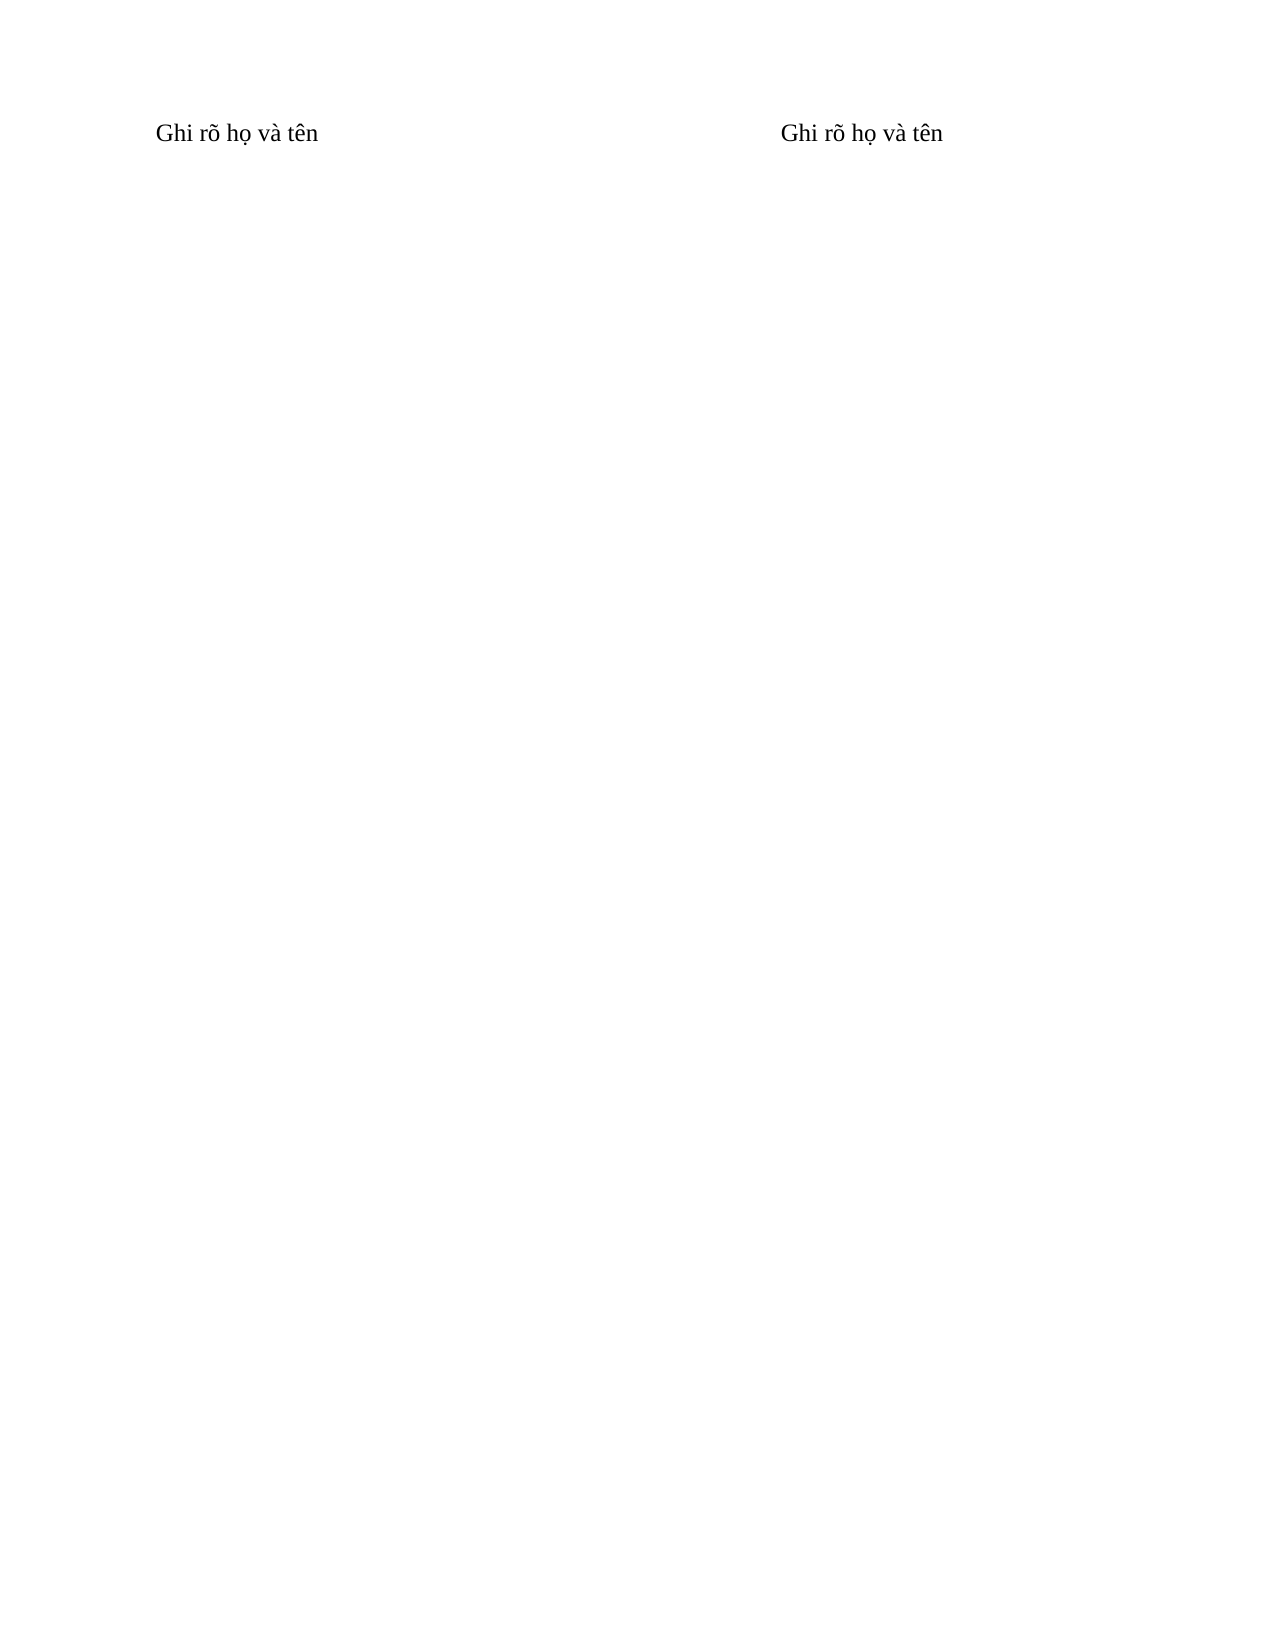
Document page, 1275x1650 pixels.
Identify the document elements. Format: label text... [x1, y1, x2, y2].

text Ghi rõ họ và tên Ghi rõ họ và tên [118, 118, 1157, 147]
